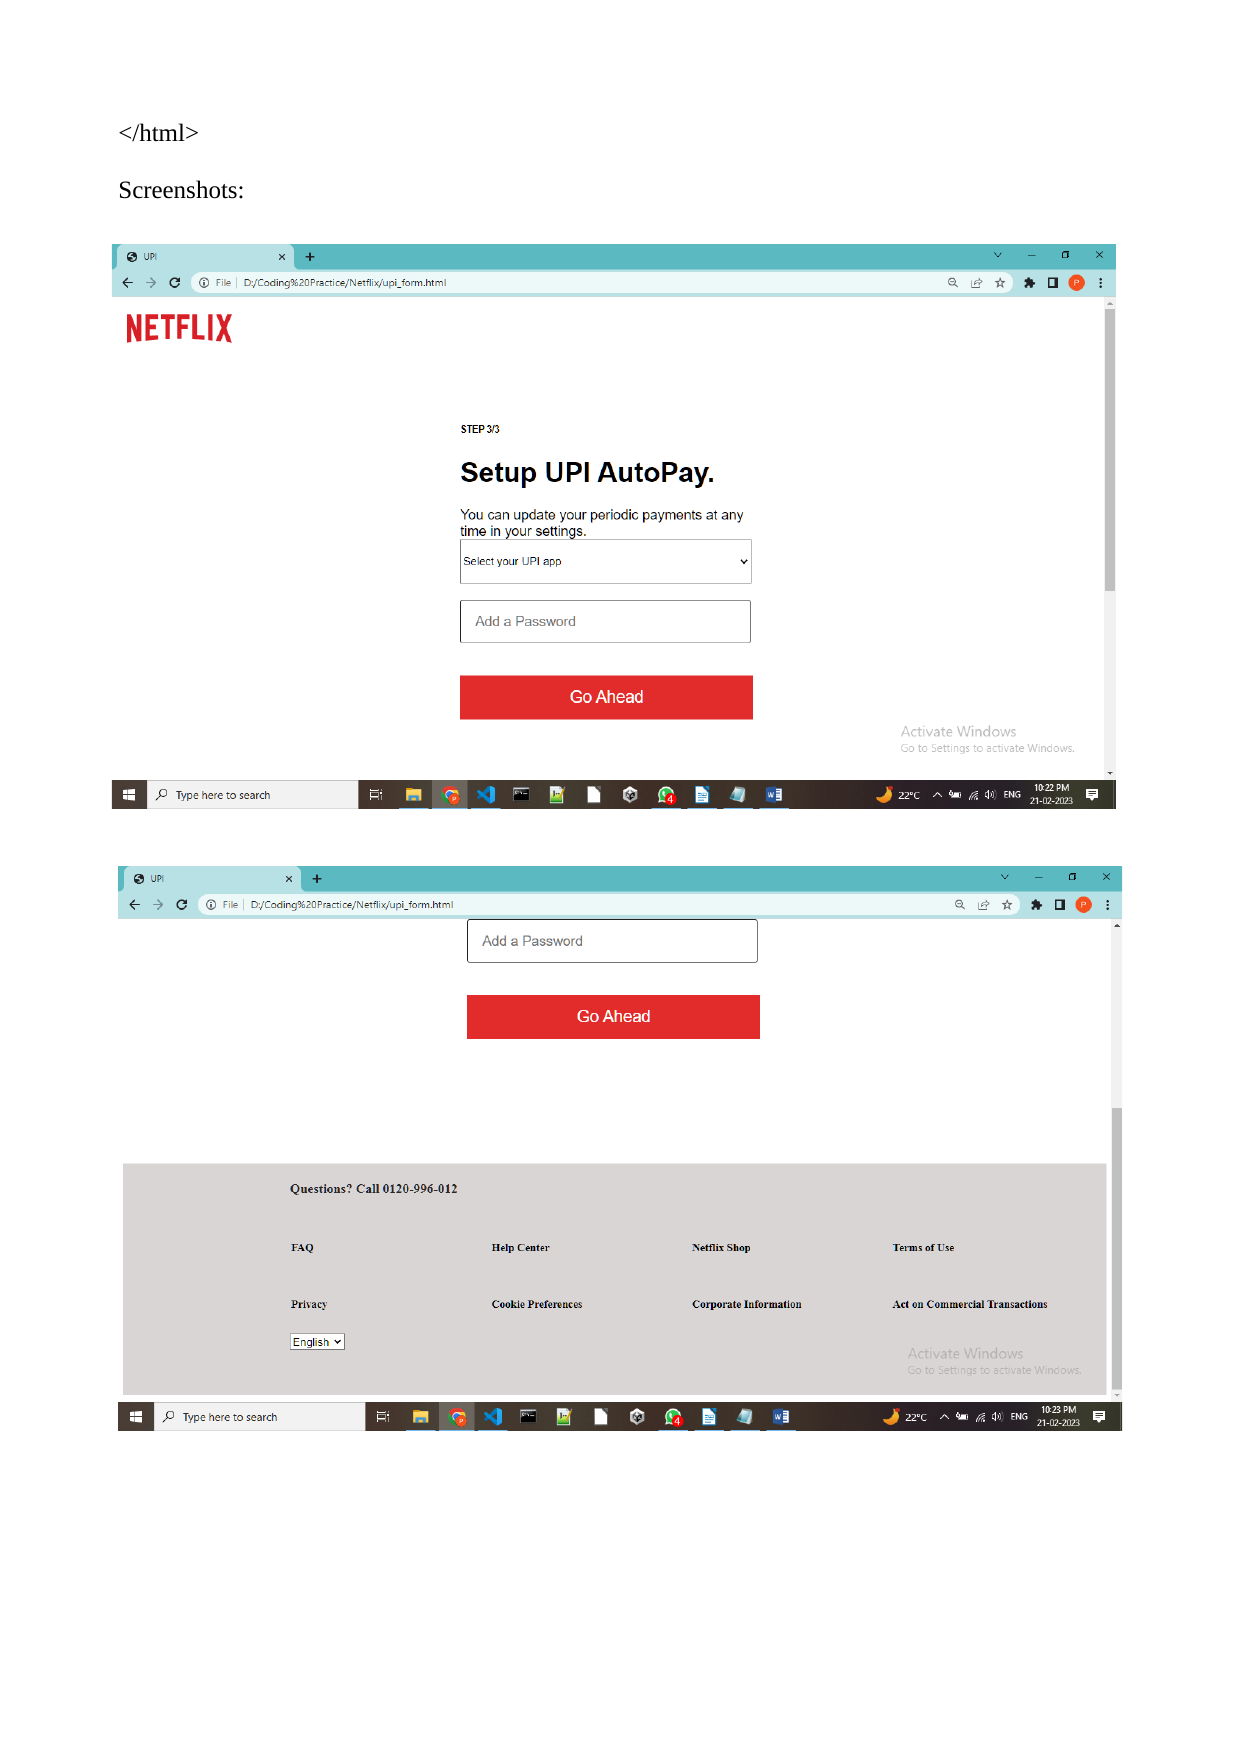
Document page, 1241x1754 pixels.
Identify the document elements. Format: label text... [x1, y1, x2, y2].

text </html> [118, 118, 1122, 147]
picture [118, 866, 1123, 1431]
text Screenshots: [118, 176, 1122, 204]
picture [111, 244, 1116, 809]
